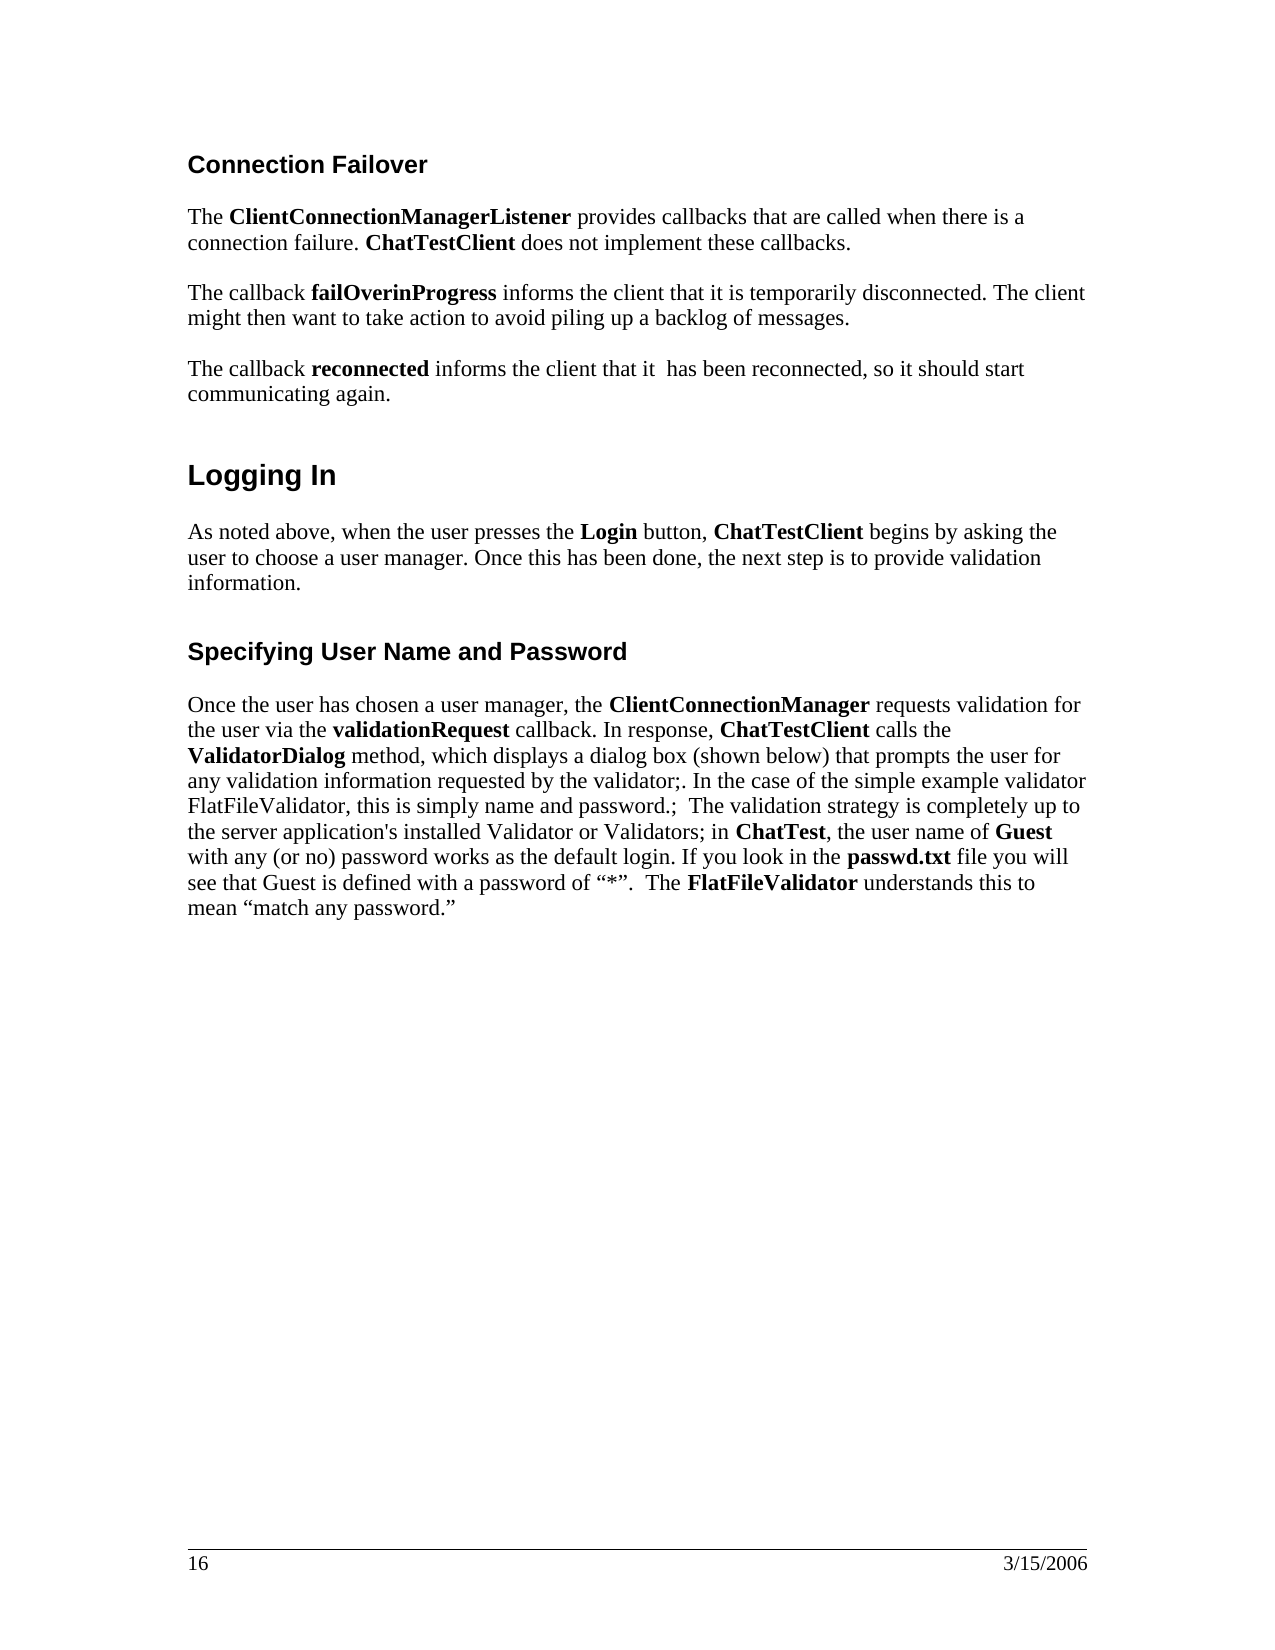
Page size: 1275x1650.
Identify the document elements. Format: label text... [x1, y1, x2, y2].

subtitle Specifying User Name and Password [187, 637, 1087, 666]
subtitle Connection Failover [187, 150, 1087, 179]
subtitle Logging In [187, 448, 1087, 494]
text The callback reconnected informs the client that it has been reconnected, so it should start communicating again. [187, 356, 1087, 407]
text The callback failOverinProgress informs the client that it is temporarily disconnected. The client might then want to take action to avoid piling up a backlog of messages. [187, 280, 1087, 331]
text Once the user has chosen a user manager, the ClientConnectionManager requests validation for the user via the validationRequest callback. In response, ChatTestClient calls the ValidatorDialog method, which displays a dialog box (shown below) that prompts the user for any validation information requested by the validator;. In the case of the simple example validator FlatFileValidator, this is simply name and password.; The validation strategy is completely up to the server application's installed Validator or Validators; in ChatTest, the user name of Guest with any (or no) password works as the default login. If you look in the passwd.txt file you will see that Guest is defined with a password of “*”. The FlatFileValidator understands this to mean “match any password.” [187, 692, 1087, 921]
text As noted above, when the user presses the Login button, ChatTestClient begins by asking the user to choose a user manager. Once this has been done, the next step is to provide validation information. [187, 519, 1087, 595]
text The ClientConnectionManagerListener provides callbacks that are called when there is a connection failure. ChatTestClient does not implement these callbacks. [187, 204, 1087, 255]
